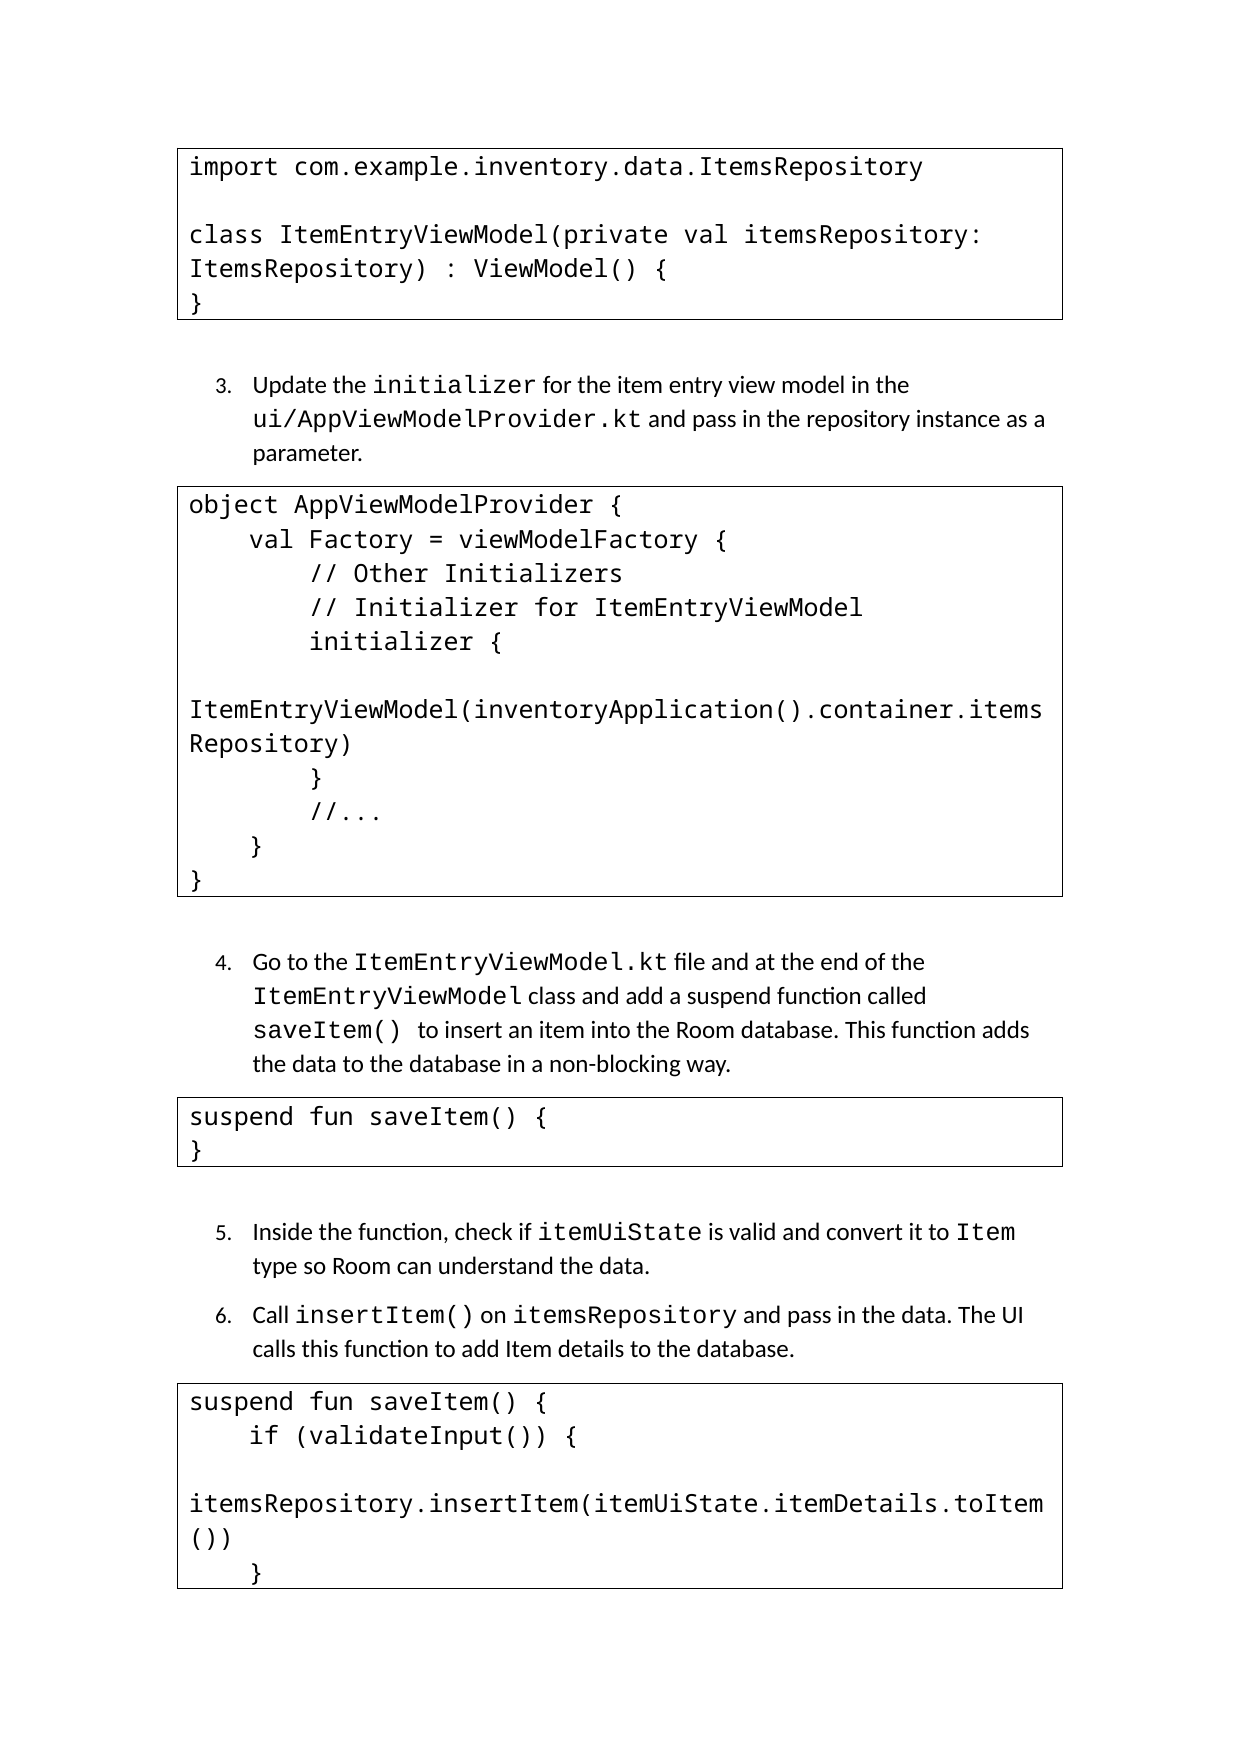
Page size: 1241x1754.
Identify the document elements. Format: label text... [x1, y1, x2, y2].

list Inside the function, check if itemUiState is valid and convert it to Item type so Room can understand the data. [215, 1217, 1063, 1281]
table_header suspend fun saveItem() { if (validateInput()) { itemsRepository.insertItem(itemUiState.itemDetails.toItem()) } [178, 1384, 1062, 1588]
list Go to the ItemEntryViewModel.kt file and at the end of the ItemEntryViewModel class and add a suspend function called saveItem() to insert an item into the Room database. This function adds the data to the database in a non-blocking way. [215, 946, 1063, 1078]
table_header suspend fun saveItem() { } [178, 1098, 1062, 1166]
list Update the initializer for the item entry view model in the ui/AppViewModelProvider.kt and pass in the repository instance as a parameter. [215, 369, 1063, 467]
table_header import com.example.inventory.data.ItemsRepository class ItemEntryViewModel(private val itemsRepository: ItemsRepository) : ViewModel() { } [178, 149, 1062, 319]
table_header object AppViewModelProvider { val Factory = viewModelFactory { // Other Initializers // Initializer for ItemEntryViewModel initializer { ItemEntryViewModel(inventoryApplication().container.itemsRepository) } //... } } [178, 487, 1062, 896]
list Call insertItem() on itemsRepository and pass in the data. The UI calls this function to add Item details to the database. [215, 1300, 1063, 1364]
